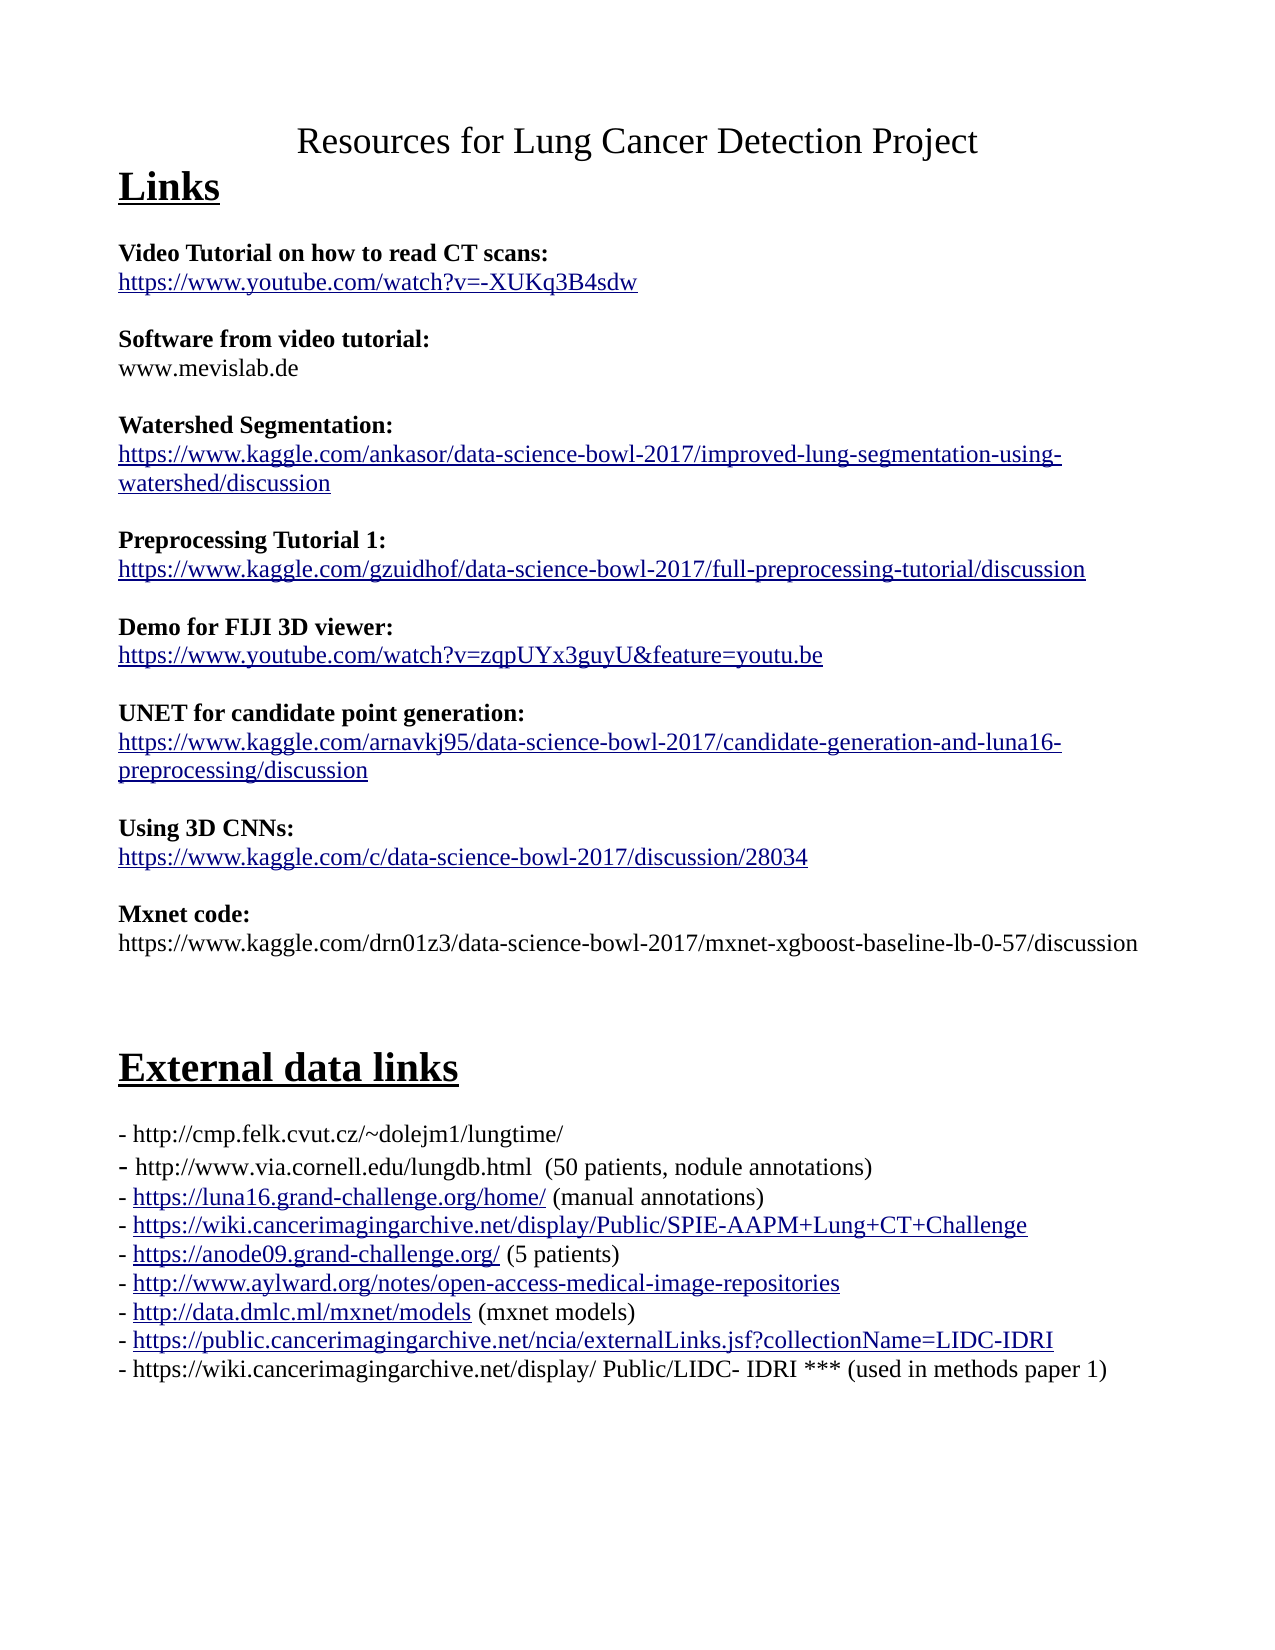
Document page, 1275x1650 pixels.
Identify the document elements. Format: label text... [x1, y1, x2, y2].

text - https://anode09.grand-challenge.org/ (5 patients) [118, 1239, 1157, 1268]
text Using 3D CNNs: [118, 813, 1157, 842]
text External data links [118, 1043, 1157, 1091]
text Preprocessing Tutorial 1: [118, 525, 1157, 554]
text - http://data.dmlc.ml/mxnet/models (mxnet models) [118, 1297, 1157, 1326]
text https://www.kaggle.com/drn01z3/data-science-bowl-2017/mxnet-xgboost-baseline-lb-0-57/discussion [118, 928, 1157, 957]
text Watershed Segmentation: [118, 410, 1157, 439]
text - http://www.aylward.org/notes/open-access-medical-image-repositories [118, 1268, 1157, 1297]
text https://www.youtube.com/watch?v=zqpUYx3guyU&feature=youtu.be [118, 640, 1157, 669]
text - http://www.via.cornell.edu/lungdb.html (50 patients, nodule annotations) [118, 1148, 1157, 1182]
text Demo for FIJI 3D viewer: [118, 612, 1157, 640]
text https://www.kaggle.com/gzuidhof/data-science-bowl-2017/full-preprocessing-tutorial/discussion [118, 554, 1157, 583]
text Mxnet code: [118, 899, 1157, 928]
text - http://cmp.felk.cvut.cz/~dolejm1/lungtime/ [118, 1119, 1157, 1148]
text Video Tutorial on how to read CT scans: [118, 238, 1157, 267]
text https://www.kaggle.com/c/data-science-bowl-2017/discussion/28034 [118, 842, 1157, 870]
text Links [118, 161, 1157, 209]
text - https://wiki.cancerimagingarchive.net/display/Public/SPIE-AAPM+Lung+CT+Challenge [118, 1211, 1157, 1239]
text Software from video tutorial: [118, 324, 1157, 353]
text https://www.youtube.com/watch?v=-XUKq3B4sdw [118, 267, 1157, 295]
text - https://public.cancerimagingarchive.net/ncia/externalLinks.jsf?collectionName=LIDC-IDRI [118, 1326, 1157, 1354]
text - https://luna16.grand-challenge.org/home/ (manual annotations) [118, 1182, 1157, 1211]
text UNET for candidate point generation: [118, 698, 1157, 727]
text Resources for Lung Cancer Detection Project [118, 118, 1157, 161]
text www.mevislab.de [118, 353, 1157, 382]
text https://www.kaggle.com/ankasor/data-science-bowl-2017/improved-lung-segmentation-using-watershed/discussion [118, 439, 1157, 497]
text - https://wiki.cancerimagingarchive.net/display/ Public/LIDC- IDRI *** (used in methods paper 1) [118, 1354, 1157, 1383]
text https://www.kaggle.com/arnavkj95/data-science-bowl-2017/candidate-generation-and-luna16-preprocessing/discussion [118, 727, 1157, 784]
